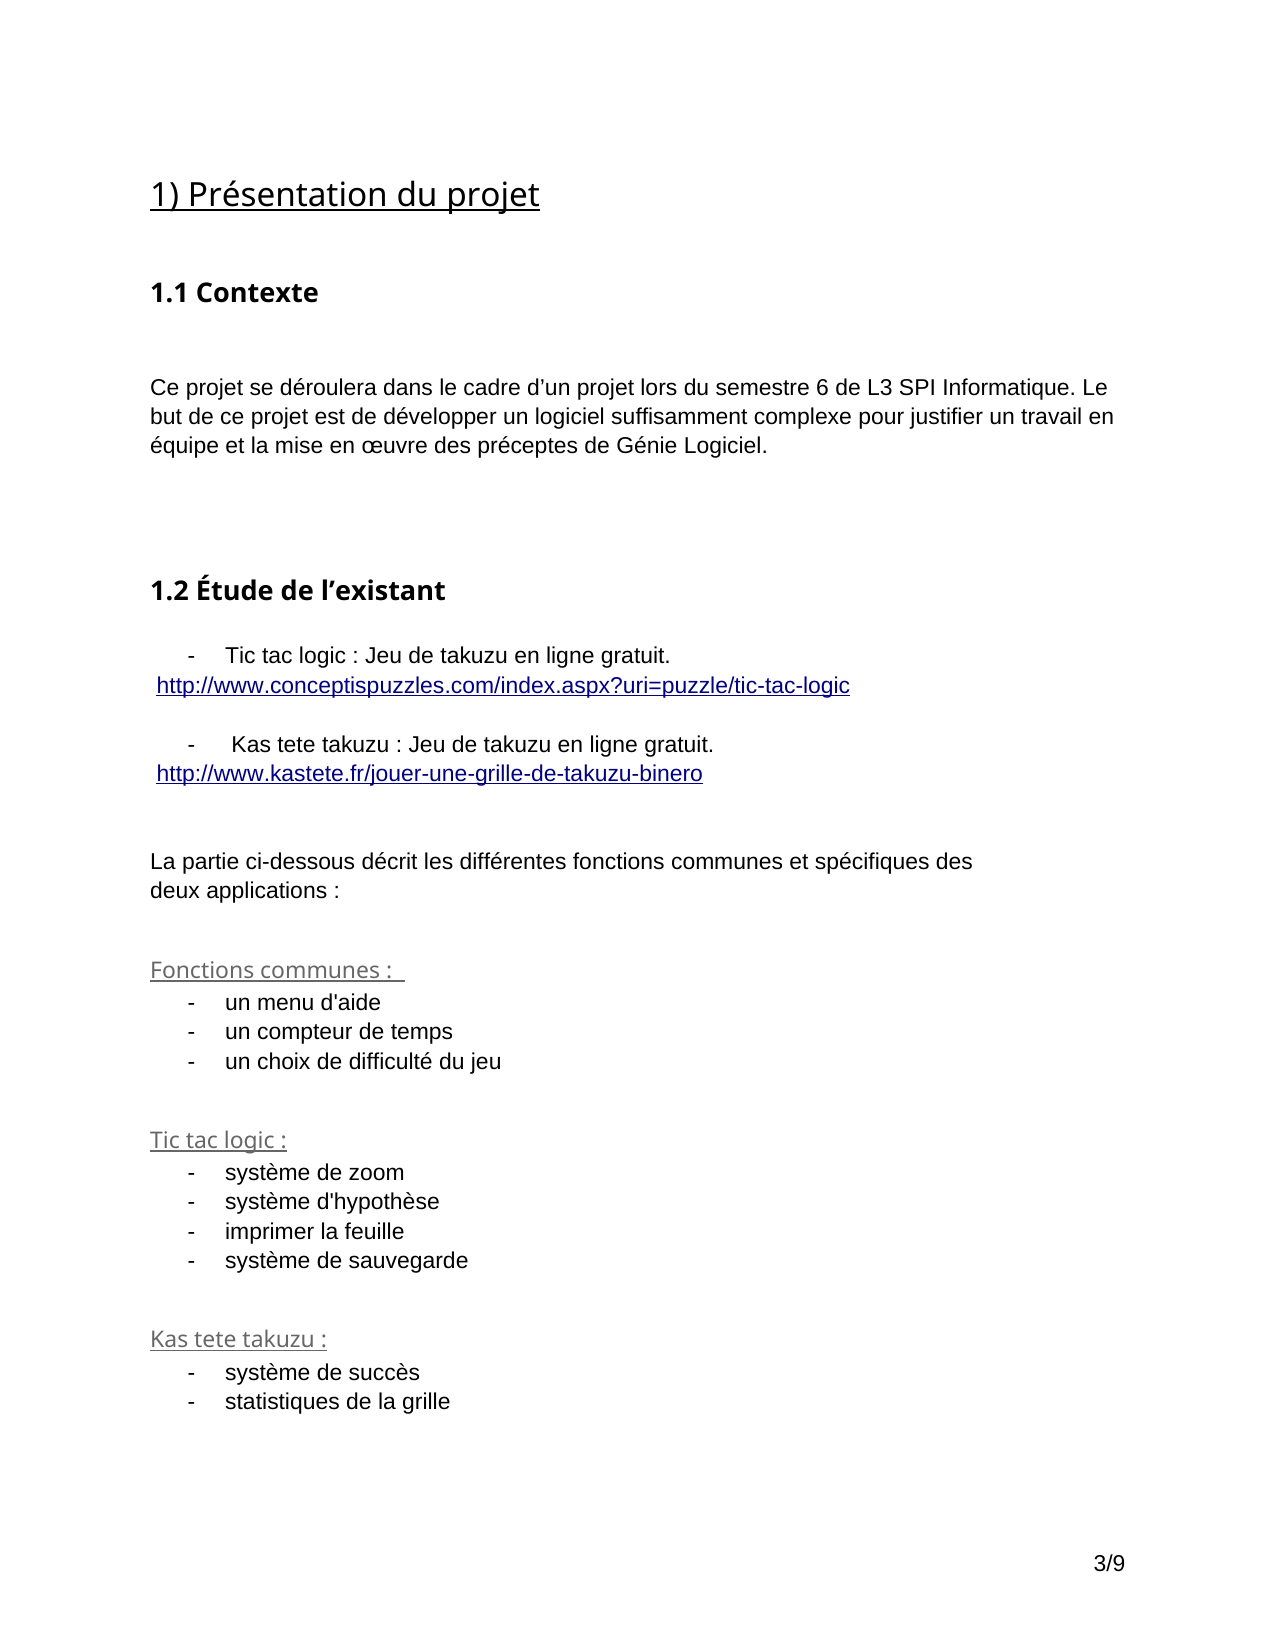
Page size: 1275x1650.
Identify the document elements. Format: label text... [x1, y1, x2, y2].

list système de zoom [187, 1160, 1125, 1185]
list Tic tac logic : Jeu de takuzu en ligne gratuit. [187, 643, 1125, 669]
subtitle Fonctions communes : [150, 954, 1125, 985]
text La partie ci-dessous décrit les différentes fonctions communes et spécifiques des [150, 849, 1125, 874]
text Ce projet se déroulera dans le cadre d’un projet lors du semestre 6 de L3 SPI Informatique. Le but de ce projet est de développer un logiciel suffisamment complexe pour justifier un travail en équipe et la mise en œuvre des préceptes de Génie Logiciel. [150, 374, 1125, 459]
text deux applications : [150, 878, 1125, 904]
list un menu d'aide [187, 989, 1125, 1015]
subtitle Kas tete takuzu : [150, 1323, 1125, 1354]
subtitle 1.1 Contexte [150, 273, 1125, 310]
list un compteur de temps [187, 1019, 1125, 1044]
list système de succès [187, 1359, 1125, 1385]
list imprimer la feuille [187, 1218, 1125, 1244]
list statistiques de la grille [187, 1388, 1125, 1414]
subtitle Tic tac logic : [150, 1124, 1125, 1155]
text http://www.conceptispuzzles.com/index.aspx?uri=puzzle/tic-tac-logic [150, 673, 1125, 698]
subtitle 1) Présentation du projet [150, 171, 1125, 216]
subtitle 1.2 Étude de l’existant [150, 571, 1125, 608]
text http://www.kastete.fr/jouer-une-grille-de-takuzu-binero [150, 761, 1125, 786]
list système de sauvegarde [187, 1248, 1125, 1273]
list un choix de difficulté du jeu [187, 1048, 1125, 1074]
list Kas tete takuzu : Jeu de takuzu en ligne gratuit. [187, 731, 1125, 757]
list système d'hypothèse [187, 1189, 1125, 1215]
